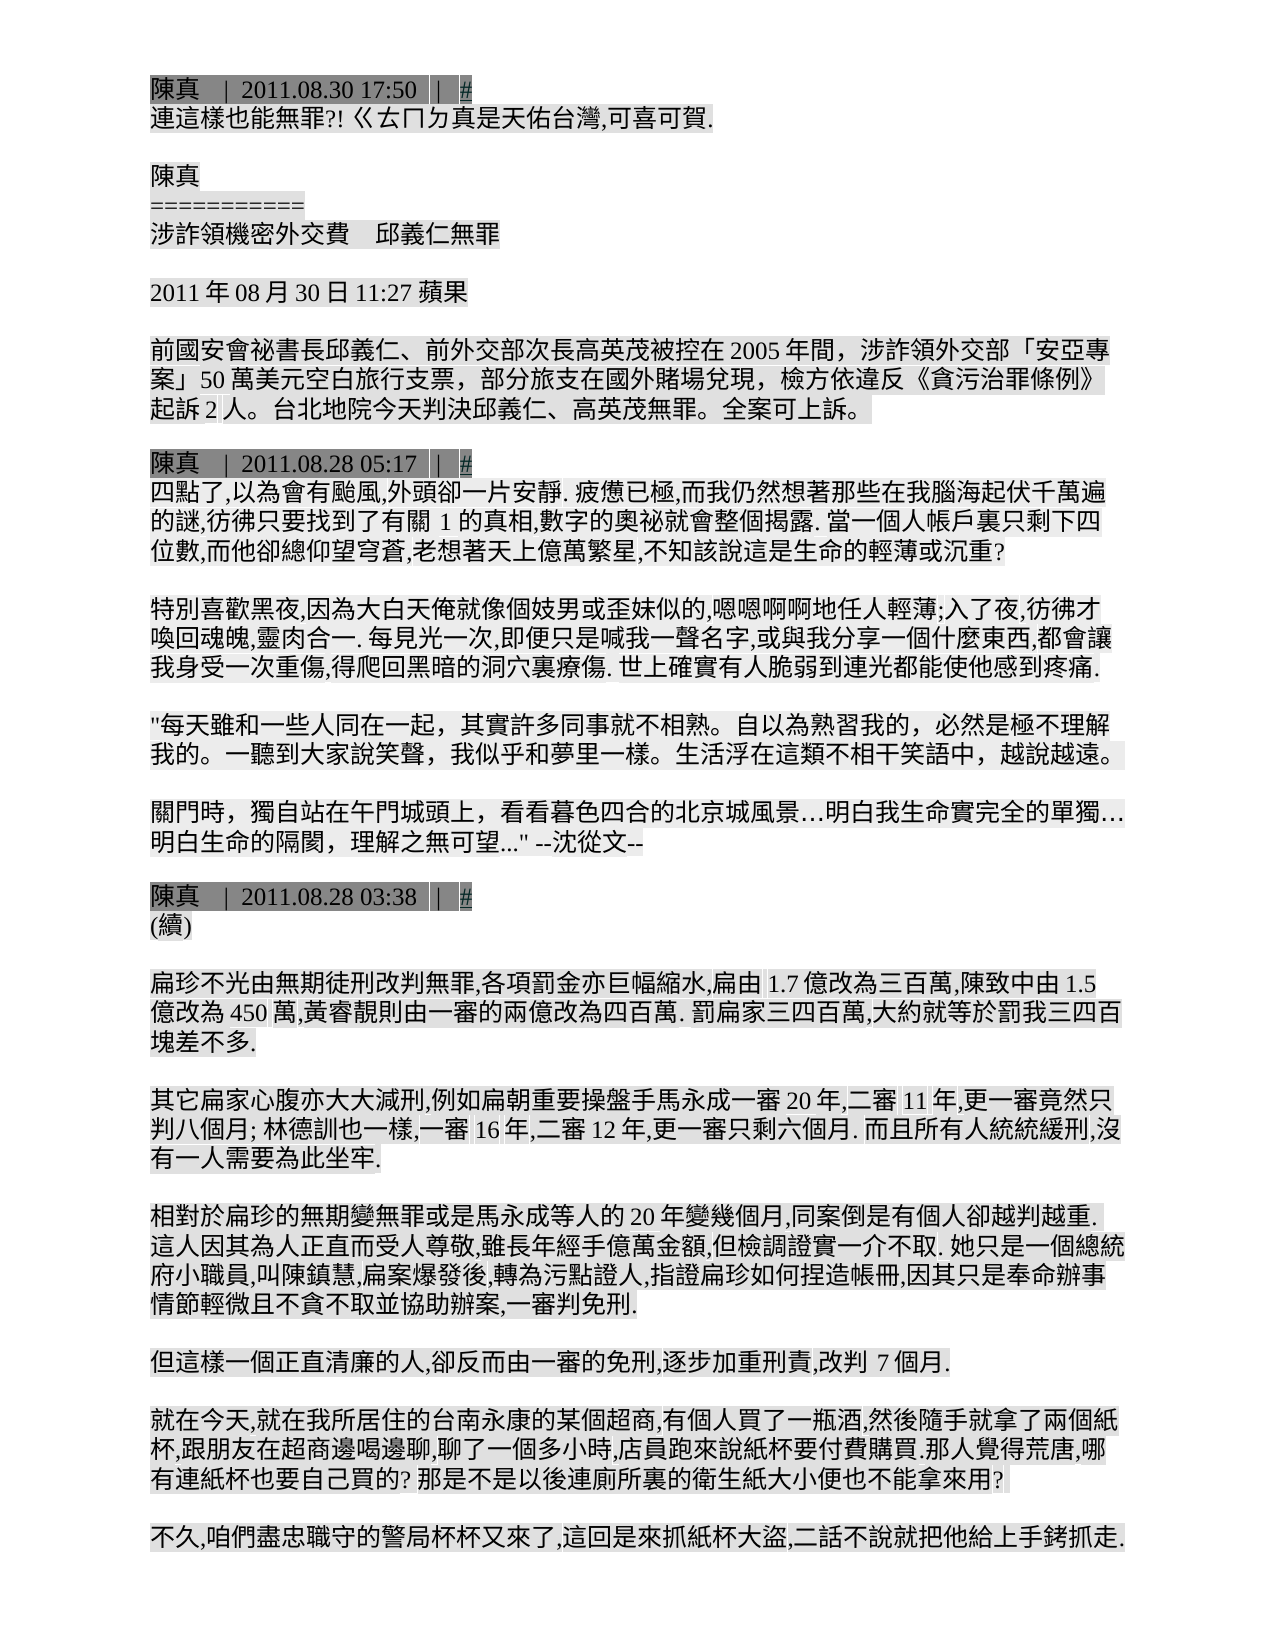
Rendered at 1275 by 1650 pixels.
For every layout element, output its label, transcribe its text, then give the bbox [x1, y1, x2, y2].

text 陳真 | 2011.08.28 05:17 | # [150, 449, 1125, 478]
text 陳真 | 2011.08.28 03:38 | # [150, 882, 1125, 911]
text 連這樣也能無罪?! ㄍㄊㄇㄉ真是天佑台灣,可喜可賀. 陳真 =========== 涉詐領機密外交費 邱義仁無罪 2011年08月30日11:27 蘋果 前國安會祕書長邱義仁、前外交部次長高英茂被控在2005年間，涉詐領外交部「安亞專案」50萬美元空白旅行支票，部分旅支在國外賭場兌現，檢方依違反《貪污治罪條例》起訴2人。台北地院今天判決邱義仁、高英茂無罪。全案可上訴。 [150, 104, 1125, 424]
text (續) 扁珍不光由無期徒刑改判無罪,各項罰金亦巨幅縮水,扁由1.7億改為三百萬,陳致中由1.5億改為450萬,黃睿靚則由一審的兩億改為四百萬. 罰扁家三四百萬,大約就等於罰我三四百塊差不多. 其它扁家心腹亦大大減刑,例如扁朝重要操盤手馬永成一審20年,二審11年,更一審竟然只判八個月; 林德訓也一樣,一審16年,二審12年,更一審只剩六個月. 而且所有人統統緩刑,沒有一人需要為此坐牢. 相對於扁珍的無期變無罪或是馬永成等人的20年變幾個月,同案倒是有個人卻越判越重. 這人因其為人正直而受人尊敬,雖長年經手億萬金額,但檢調證實一介不取. 她只是一個總統府小職員,叫陳鎮慧,扁案爆發後,轉為污點證人,指證扁珍如何捏造帳冊,因其只是奉命辦事情節輕微且不貪不取並協助辦案,一審判免刑. 但這樣一個正直清廉的人,卻反而由一審的免刑,逐步加重刑責,改判 7個月. 就在今天,就在我所居住的台南永康的某個超商,有個人買了一瓶酒,然後隨手就拿了兩個紙杯,跟朋友在超商邊喝邊聊,聊了一個多小時,店員跑來說紙杯要付費購買.那人覺得荒唐,哪有連紙杯也要自己買的? 那是不是以後連廁所裏的衛生紙大小便也不能拿來用? 不久,咱們盡忠職守的警局杯杯又來了,這回是來抓紙杯大盜,二話不說就把他給上手銬抓走. 店員也嚇到了,幫忙求情也沒用,因為竊盜是公訴罪,咱們剛正不阿嫉惡如仇的司法執法人員豈能坐視不管? 微罪也好,滔天大罪也罷,舉不舉是大有關係的. 各位不要以為這跟你沒關係,更不要總是以顏色來決定是非,因為這樣一種絲毫不具公正性的社會對任何人其實都沒有好處. 我常想起 John Rawls 的 veil of ignorance(無知之幕),簡單說,討論一個較為理想的社會之如何運作成形時,不妨想像社會形成之前,我們都處於簾幕後面的一種無知狀態,根本不知道幕前(即社會形成後)我們將擔任何種角色或處於何種階級與身份,如此,我們將比較有可能客觀地看待各種藉以規範社會運作的 "文法",而不會受到既得利益及種種意識形態或顏色的影響. 當然,無知之幕只是一種形而上的想像,畢竟社會已經形成,各人角色也已確定,但是,難道你真以為你或你的子孫可以永遠保有社會所有層面的一切優勢而不會有朝一日也可能成為某種弱勢者? 難道你真以為像紙杯大盜或雨傘大盜這樣的鳥事永遠不會發生在你身上? 陳真 ============== 超市紙杯惹爭議 男子誤拿遭警上手銬移送 中廣新聞網 更新日期:2011/08/27 知名超商因店內紙杯未仔細標識，致使消費者誤以為是免費供應，台南市一名男子就因此被店員報警處理，男子當場被警察銬上手銬並以偷竊罪嫌移送，當事人找上立委陳亭妃陳情，陳亭妃認為超商標識不清在先，再加上員警執法過當，使得男子受到誤解，她要求台南市警方查明清楚，還男子公道。 據了解，這名男子與友人昨晚到了永康市一家超商購買飲料，兩人在店外面邊喝飲料、邊聊天，約莫過了一個多小時，店員突然跑出來要求男子付兩只紙杯的錢，但男子認為紙杯並沒有標識價錢，而且擺放的位置「看起來」像是免費供應品，他才順手拿了兩個使用 兩人爭論後，店員打電話報警，大灣所員警到場後發現男子情緒激動，直接給男子上手銬，男子解釋自己並無偷竊之意，否則不會待在現場一個多小時，陳亭妃轉述，店員見狀也嚇呆了，幫忙說項，解釋應是誤會一場，但員警不接受，堅持移送。 ============= 紙杯要錢？超商取杯喝酒 被當賊上銬 更新日期:2011/08/27 17:55 顧守昌 到超商買啤酒，看到製冰機旁有裝冰的空紙杯，2名男子自行拿起紙杯，就在超商前喝起啤酒來，沒想到被店員發現，要求1個紙杯付10元，他們拒絕，被報警送辦，還上了手銬，男子認為受委屈向立委陳情，立委忍不住痛批員警處置過當。 超商製冰機旁擺了好幾疊紙杯，2名男子買了啤酒，看這紙杯就放在一旁，也沒標價，順手拿來用，就坐在店門口喝啤酒，沒想到店員發現了，硬是要收錢，一個紙杯要價10元，男子拒絕付錢，卻被報警處理。 立委陳亭妃：「昨天晚上就上手銬，把他銬回派出所做筆錄，以竊盗罪辦，員警真的處理失當，而且是過火了。」 2名男子拿了沒有任何標價的紙杯喝店裡買的啤酒，拒絕付紙杯的錢被送辦，他們心情惡劣，向立委陳情，立委痛罵員警處理失當。陳亭妃：「超商其實已經有誤導了，其實這杯子多少錢都沒標示，就放在思樂冰機器的旁邊。」 記者：「空杯子也要錢喔？」超商店員：「我們有試飲杯，這是專門販賣思樂冰的杯子。」 民眾：「竊盜罪感覺是很嚴重的問題，可是他只是拿個杯子而已。」 超商店員說需要免錢的杯子，可以跟他們索取試飲杯，不能自己動手，但立委及民眾都認為標示不清惹爭議，因此將顧客送辦，真的太離譜。 [150, 911, 1125, 1552]
text 陳真 | 2011.08.30 17:50 | # [150, 75, 1125, 104]
text 四點了,以為會有颱風,外頭卻一片安靜. 疲憊已極,而我仍然想著那些在我腦海起伏千萬遍的謎,彷彿只要找到了有關 1 的真相,數字的奧祕就會整個揭露. 當一個人帳戶裏只剩下四位數,而他卻總仰望穹蒼,老想著天上億萬繁星,不知該說這是生命的輕薄或沉重? 特別喜歡黑夜,因為大白天俺就像個妓男或歪妹似的,嗯嗯啊啊地任人輕薄;入了夜,彷彿才喚回魂魄,靈肉合一. 每見光一次,即便只是喊我一聲名字,或與我分享一個什麼東西,都會讓我身受一次重傷,得爬回黑暗的洞穴裏療傷. 世上確實有人脆弱到連光都能使他感到疼痛. "每天雖和一些人同在一起，其實許多同事就不相熟。自以為熟習我的，必然是極不理解我的。一聽到大家說笑聲，我似乎和夢里一樣。生活浮在這類不相干笑語中，越說越遠。 關門時，獨自站在午門城頭上，看看暮色四合的北京城風景…明白我生命實完全的單獨…明白生命的隔閡，理解之無可望..." --沈從文-- [150, 478, 1125, 857]
